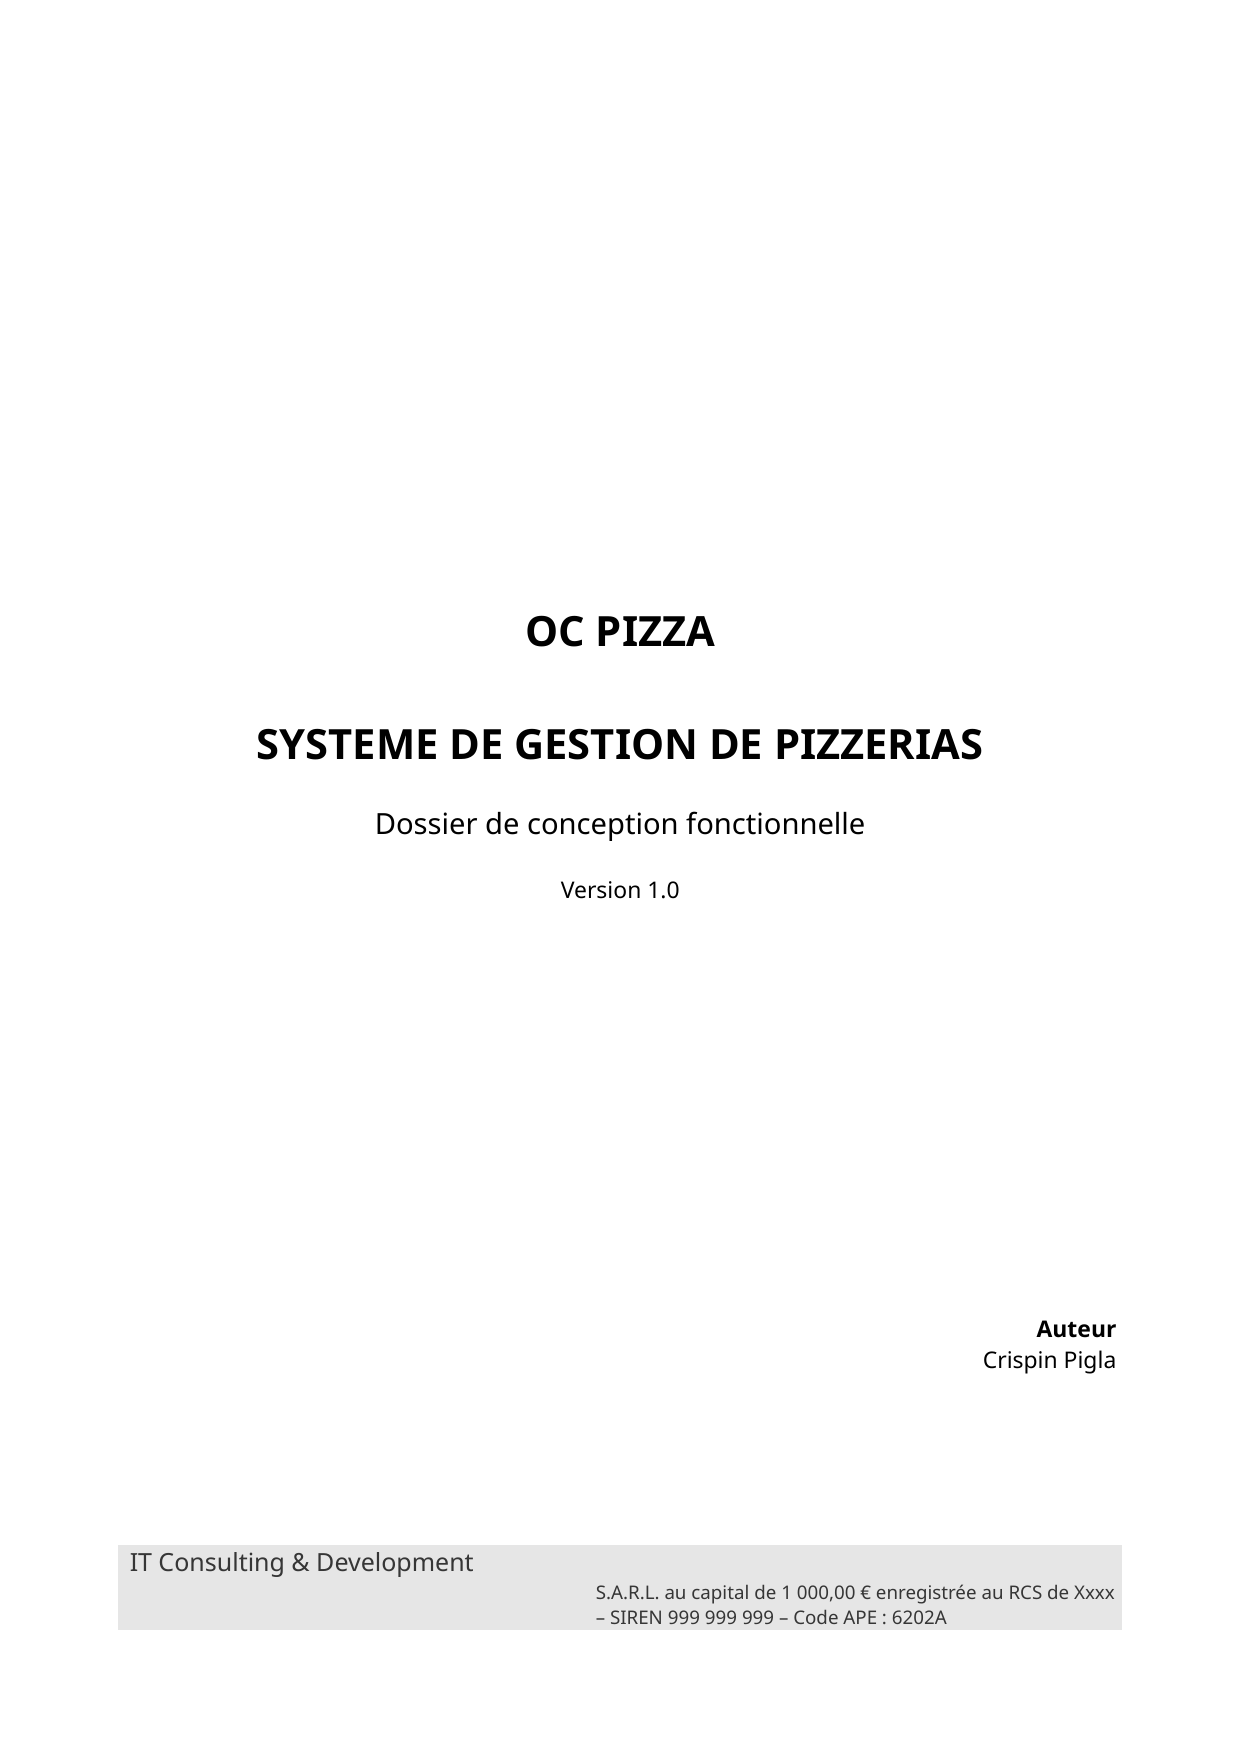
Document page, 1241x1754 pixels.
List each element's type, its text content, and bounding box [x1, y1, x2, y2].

table_header OC PIZZA SYSTEME DE GESTION DE PIZZERIAS Dossier de conception fonctionnelle Version 1.0 [118, 234, 1122, 1273]
table_cell Auteur Crispin Pigla [118, 1273, 1122, 1415]
